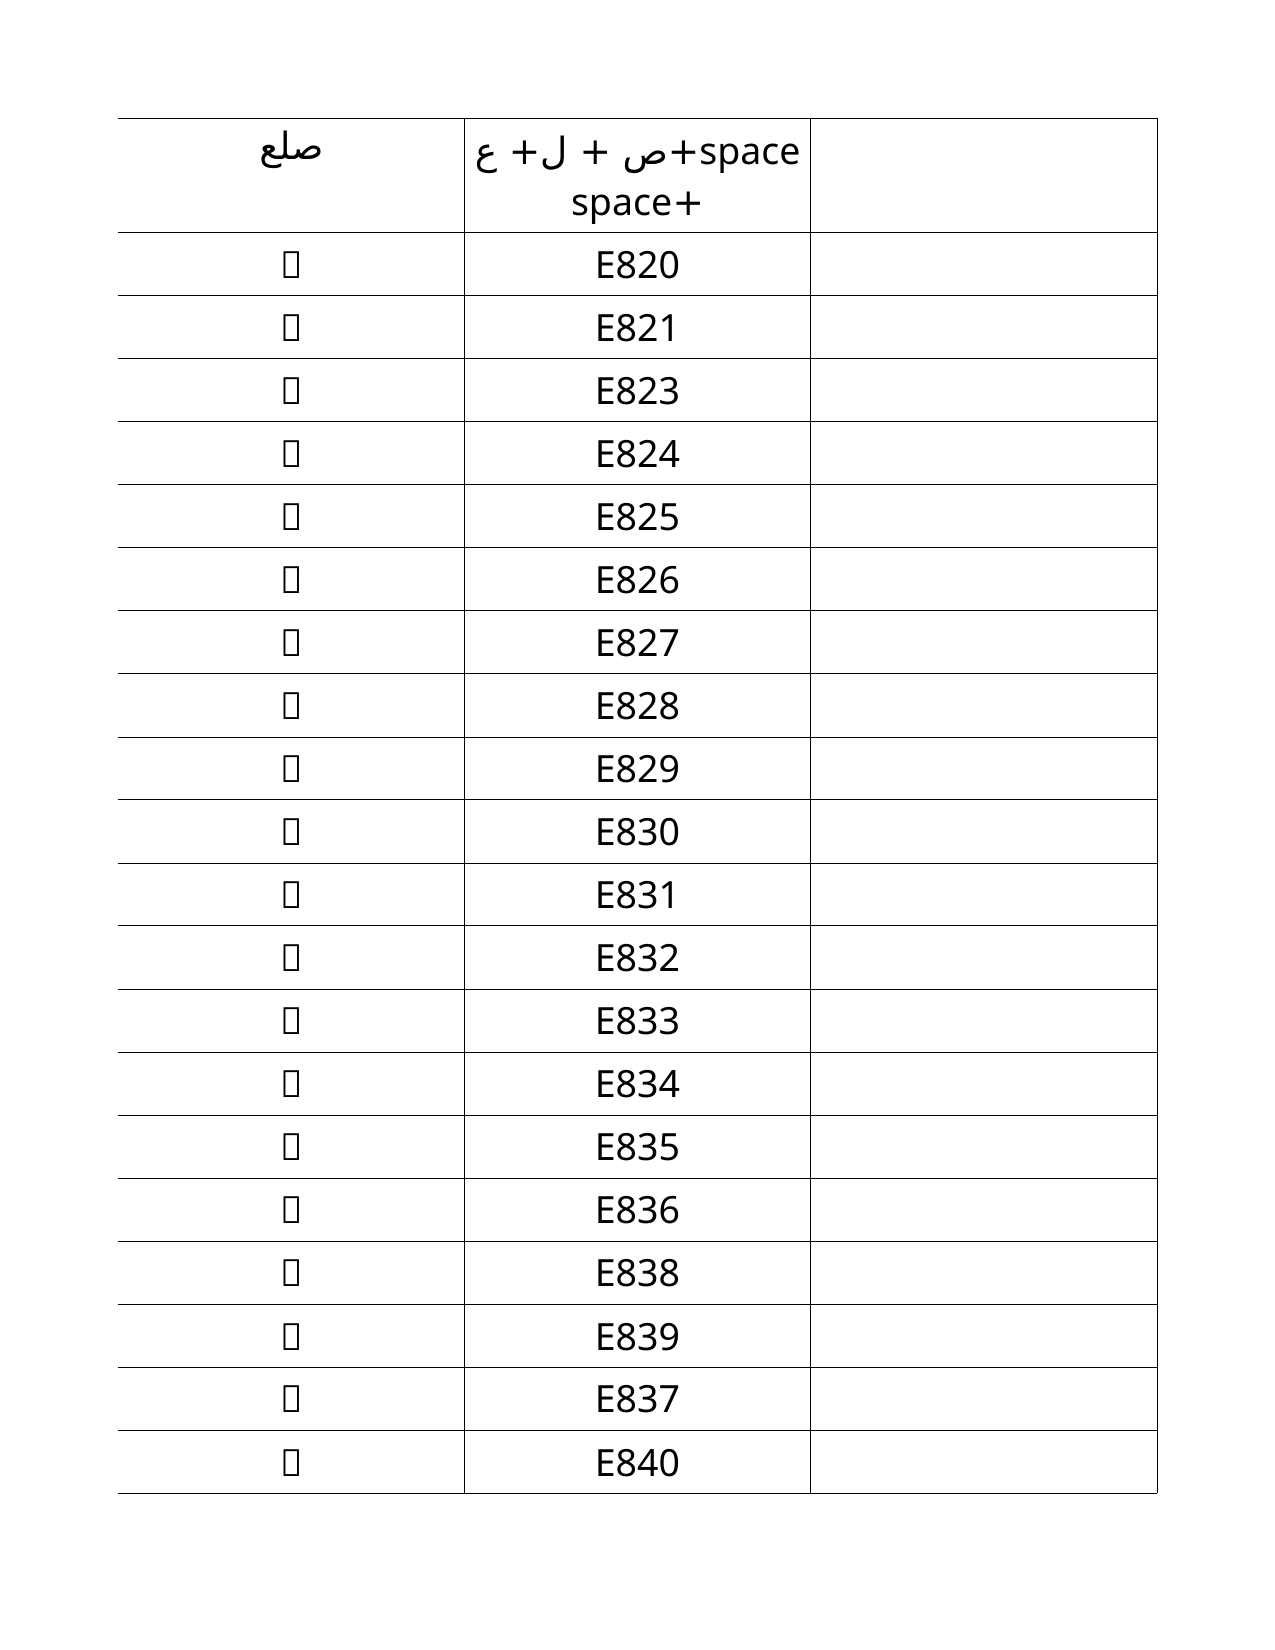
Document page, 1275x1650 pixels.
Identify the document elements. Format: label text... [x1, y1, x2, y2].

table_cell E821 [465, 296, 810, 358]
table_cell E828 [465, 674, 810, 736]
table_cell  [118, 674, 464, 736]
table_cell [811, 864, 1157, 925]
table_cell  [118, 926, 464, 988]
table_cell [811, 485, 1157, 547]
table_cell  [118, 1431, 464, 1493]
table_cell [811, 1116, 1157, 1177]
table_cell  [118, 1242, 464, 1303]
table_cell  [118, 864, 464, 925]
table_cell  [118, 738, 464, 799]
table_cell E824 [465, 422, 810, 484]
table_cell [811, 548, 1157, 610]
table_cell  [118, 990, 464, 1051]
table_cell [811, 926, 1157, 988]
table_cell  [118, 233, 464, 295]
table_cell E825 [465, 485, 810, 547]
table_cell [811, 674, 1157, 736]
table_cell E830 [465, 800, 810, 862]
table_cell  [118, 485, 464, 547]
table_cell  [118, 296, 464, 358]
table_cell  [118, 611, 464, 673]
table_cell E833 [465, 990, 810, 1051]
table_cell E839 [465, 1305, 810, 1367]
table_cell  [118, 1116, 464, 1177]
table_cell صلع [118, 119, 464, 232]
table_cell [811, 990, 1157, 1051]
table_cell [811, 233, 1157, 295]
table_cell  [118, 422, 464, 484]
table_cell E823 [465, 359, 810, 421]
table_cell [811, 119, 1157, 232]
table_cell [811, 296, 1157, 358]
table_cell space+ص + ل+ ع +space [465, 119, 810, 232]
table_cell E840 [465, 1431, 810, 1493]
table_cell  [118, 1368, 464, 1429]
table_cell  [118, 800, 464, 862]
table_cell [811, 1431, 1157, 1493]
table_cell E835 [465, 1116, 810, 1177]
table_cell E837 [465, 1368, 810, 1429]
table_cell E836 [465, 1179, 810, 1241]
table_cell [811, 1242, 1157, 1303]
table_cell [811, 359, 1157, 421]
table_cell  [118, 1305, 464, 1367]
table_cell [811, 611, 1157, 673]
table_cell E834 [465, 1053, 810, 1114]
table_cell [811, 1179, 1157, 1241]
table_cell E829 [465, 738, 810, 799]
table_cell E827 [465, 611, 810, 673]
table_cell  [118, 1179, 464, 1241]
table_cell  [118, 548, 464, 610]
table_cell E831 [465, 864, 810, 925]
table_cell [811, 1368, 1157, 1429]
table_cell E838 [465, 1242, 810, 1303]
table_cell  [118, 1053, 464, 1114]
table_cell [811, 1305, 1157, 1367]
table_cell [811, 800, 1157, 862]
table_cell E832 [465, 926, 810, 988]
table_cell E820 [465, 233, 810, 295]
table_cell [811, 738, 1157, 799]
table_cell  [118, 359, 464, 421]
table_cell [811, 1053, 1157, 1114]
table_cell E826 [465, 548, 810, 610]
table_cell [811, 422, 1157, 484]
